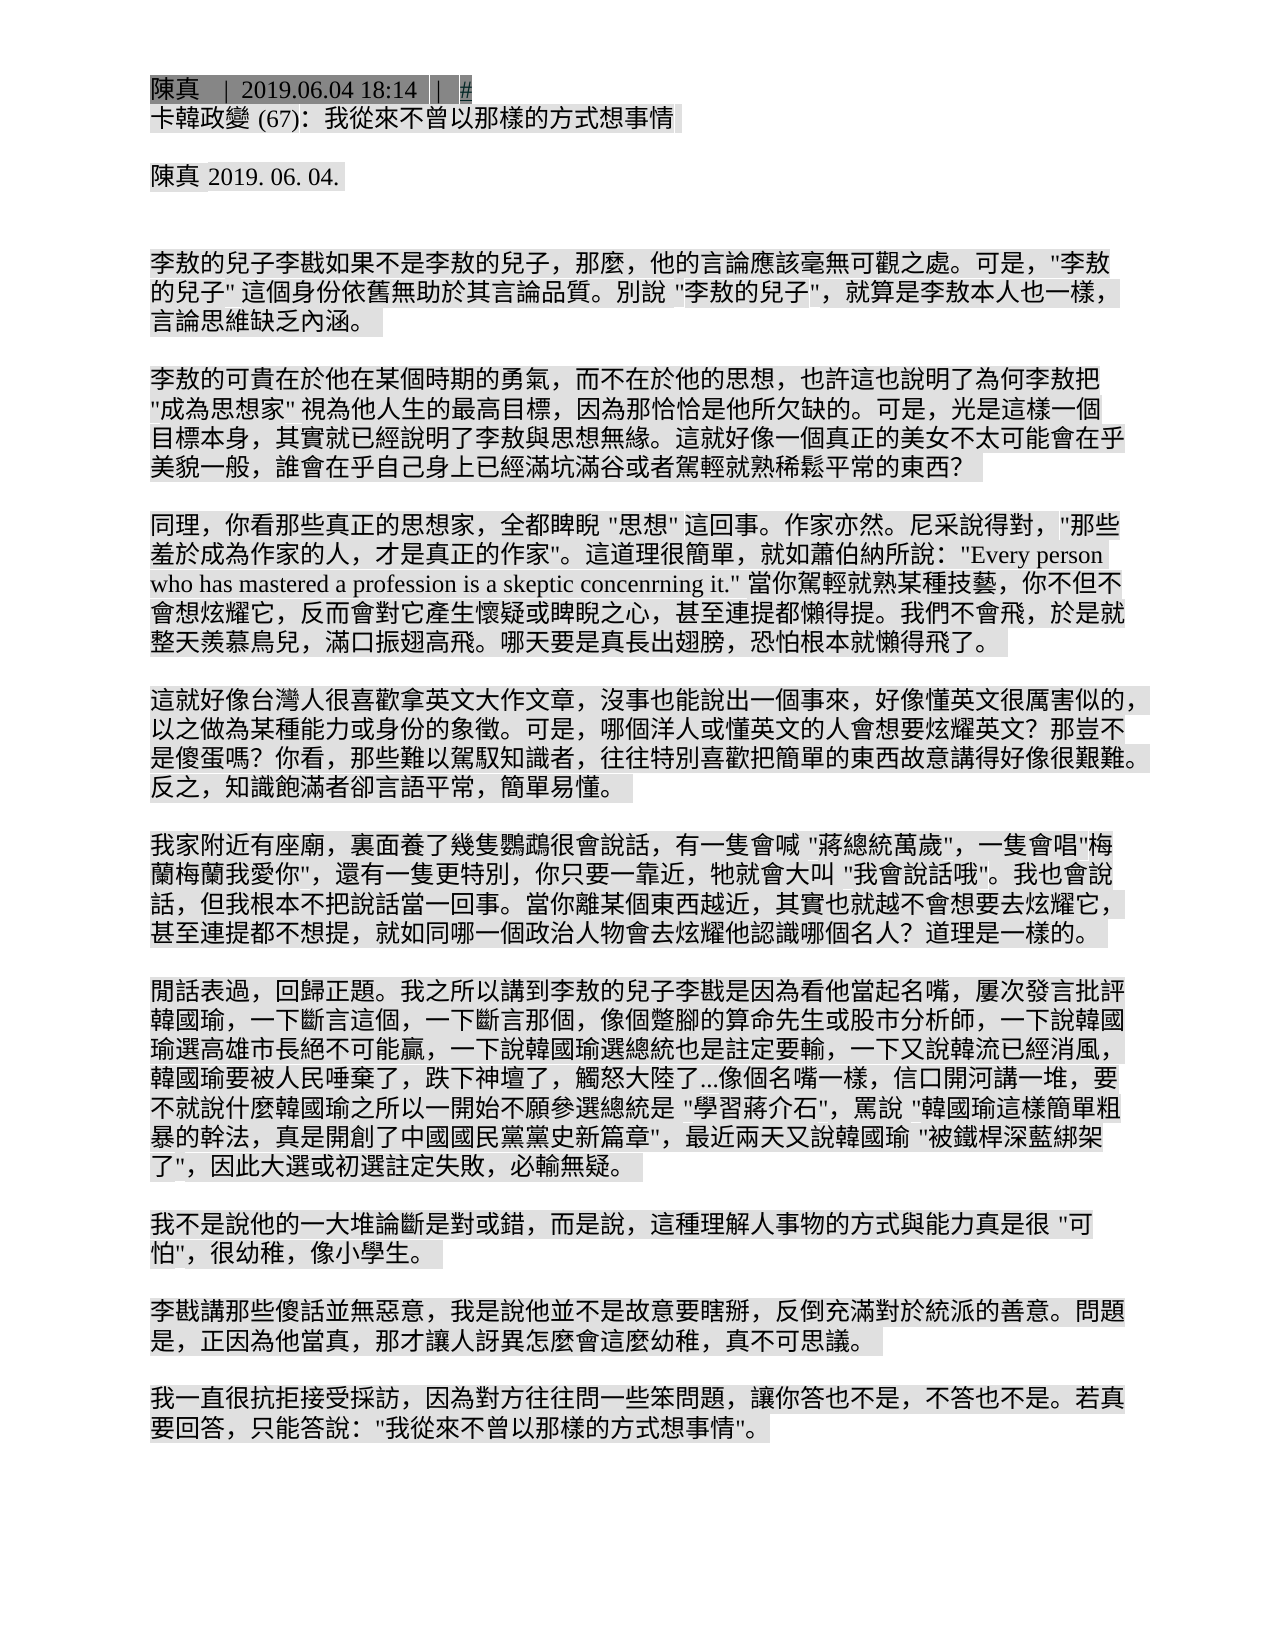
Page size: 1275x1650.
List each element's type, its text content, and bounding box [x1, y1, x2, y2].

text 卡韓政變 (67)：我從來不曾以那樣的方式想事情 陳真 2019. 06. 04. 李敖的兒子李戡如果不是李敖的兒子，那麼，他的言論應該毫無可觀之處。可是，"李敖的兒子" 這個身份依舊無助於其言論品質。別說 "李敖的兒子"，就算是李敖本人也一樣，言論思維缺乏內涵。 李敖的可貴在於他在某個時期的勇氣，而不在於他的思想，也許這也說明了為何李敖把 "成為思想家" 視為他人生的最高目標，因為那恰恰是他所欠缺的。可是，光是這樣一個目標本身，其實就已經說明了李敖與思想無緣。這就好像一個真正的美女不太可能會在乎美貌一般，誰會在乎自己身上已經滿坑滿谷或者駕輕就熟稀鬆平常的東西？ 同理，你看那些真正的思想家，全都睥睨 "思想" 這回事。作家亦然。尼采說得對，"那些羞於成為作家的人，才是真正的作家"。這道理很簡單，就如蕭伯納所說："Every person who has mastered a profession is a skeptic concenrning it." 當你駕輕就熟某種技藝，你不但不會想炫耀它，反而會對它產生懷疑或睥睨之心，甚至連提都懶得提。我們不會飛，於是就整天羨慕鳥兒，滿口振翅高飛。哪天要是真長出翅膀，恐怕根本就懶得飛了。 這就好像台灣人很喜歡拿英文大作文章，沒事也能說出一個事來，好像懂英文很厲害似的，以之做為某種能力或身份的象徵。可是，哪個洋人或懂英文的人會想要炫耀英文？那豈不是傻蛋嗎？你看，那些難以駕馭知識者，往往特別喜歡把簡單的東西故意講得好像很艱難。反之，知識飽滿者卻言語平常，簡單易懂。 我家附近有座廟，裏面養了幾隻鸚鵡很會說話，有一隻會喊 "蔣總統萬歲"，一隻會唱"梅蘭梅蘭我愛你"，還有一隻更特別，你只要一靠近，牠就會大叫 "我會說話哦"。我也會說話，但我根本不把說話當一回事。當你離某個東西越近，其實也就越不會想要去炫耀它，甚至連提都不想提，就如同哪一個政治人物會去炫耀他認識哪個名人？道理是一樣的。 閒話表過，回歸正題。我之所以講到李敖的兒子李戡是因為看他當起名嘴，屢次發言批評韓國瑜，一下斷言這個，一下斷言那個，像個蹩腳的算命先生或股市分析師，一下說韓國瑜選高雄市長絕不可能贏，一下說韓國瑜選總統也是註定要輸，一下又說韓流已經消風，韓國瑜要被人民唾棄了，跌下神壇了，觸怒大陸了...像個名嘴一樣，信口開河講一堆，要不就說什麼韓國瑜之所以一開始不願參選總統是 "學習蔣介石"，罵說 "韓國瑜這樣簡單粗暴的幹法，真是開創了中國國民黨黨史新篇章"，最近兩天又說韓國瑜 "被鐵桿深藍綁架了"，因此大選或初選註定失敗，必輸無疑。 我不是說他的一大堆論斷是對或錯，而是說，這種理解人事物的方式與能力真是很 "可怕"，很幼稚，像小學生。 李戡講那些傻話並無惡意，我是說他並不是故意要瞎掰，反倒充滿對於統派的善意。問題是，正因為他當真，那才讓人訝異怎麼會這麼幼稚，真不可思議。 我一直很抗拒接受採訪，因為對方往往問一些笨問題，讓你答也不是，不答也不是。若真要回答，只能答說："我從來不曾以那樣的方式想事情"。 [150, 104, 1125, 1443]
text 陳真 | 2019.06.04 18:14 | # [150, 75, 1125, 104]
